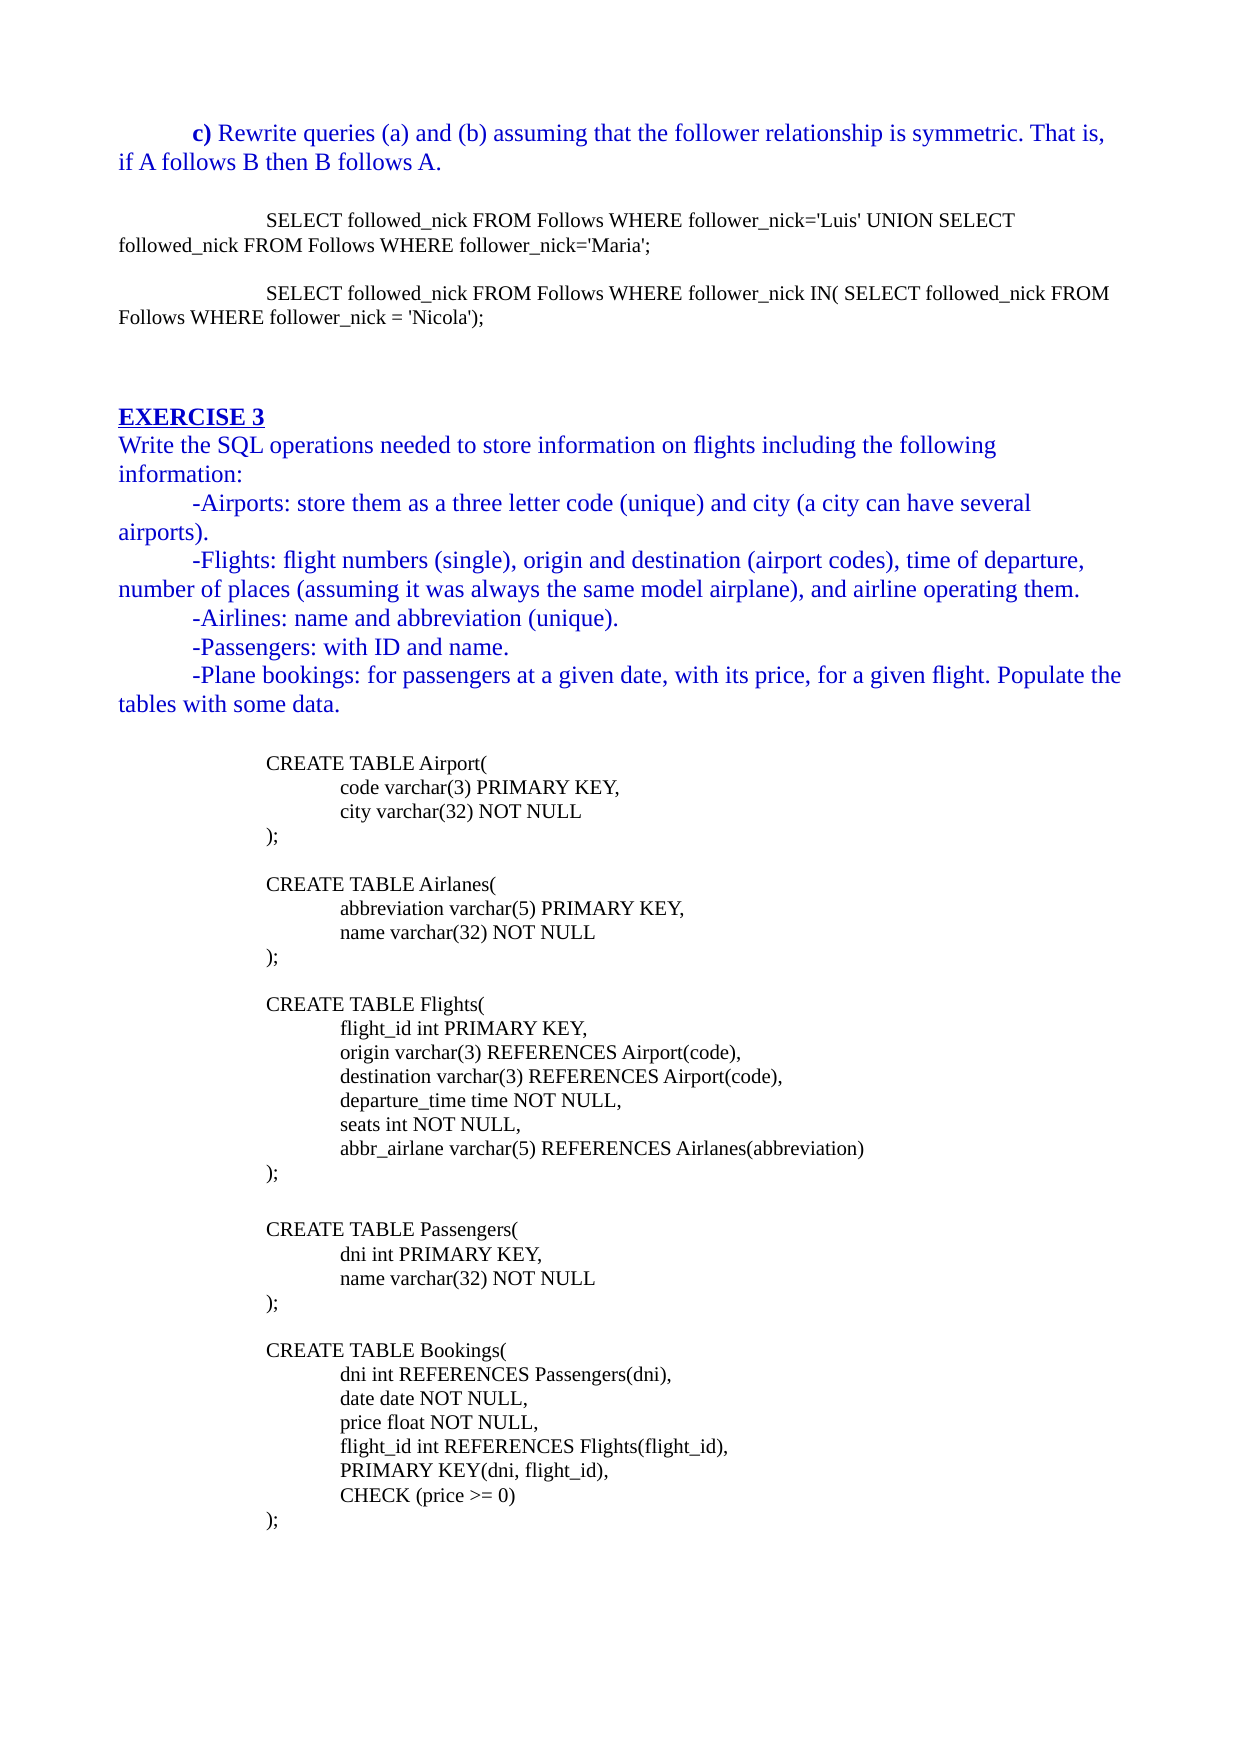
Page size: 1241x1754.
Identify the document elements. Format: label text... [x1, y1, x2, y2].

text ); [118, 1160, 1122, 1184]
text destination varchar(3) REFERENCES Airport(code), [118, 1064, 1122, 1088]
text CREATE TABLE Airport( [118, 747, 1122, 775]
text name varchar(32) NOT NULL [118, 920, 1122, 944]
text dni int REFERENCES Passengers(dni), [118, 1362, 1122, 1386]
text abbr_airlane varchar(5) REFERENCES Airlanes(abbreviation) [118, 1136, 1122, 1160]
text price float NOT NULL, [118, 1410, 1122, 1434]
text name varchar(32) NOT NULL [118, 1266, 1122, 1290]
text CREATE TABLE Bookings( [118, 1338, 1122, 1362]
text CREATE TABLE Passengers( [118, 1213, 1122, 1242]
text code varchar(3) PRIMARY KEY, [118, 775, 1122, 799]
text date date NOT NULL, [118, 1386, 1122, 1410]
text -Airports: store them as a three letter code (unique) and city (a city can have several airports). [118, 488, 1122, 545]
text SELECT followed_nick FROM Follows WHERE follower_nick='Luis' UNION SELECT followed_nick FROM Follows WHERE follower_nick='Maria'; [118, 204, 1122, 257]
text seats int NOT NULL, [118, 1112, 1122, 1136]
text city varchar(32) NOT NULL [118, 799, 1122, 823]
text abbreviation varchar(5) PRIMARY KEY, [118, 896, 1122, 920]
text EXERCISE 3 [118, 402, 1122, 430]
text ); [118, 1507, 1122, 1531]
text CHECK (price >= 0) [118, 1482, 1122, 1507]
text -Passengers: with ID and name. [118, 632, 1122, 660]
text -Airlines: name and abbreviation (unique). [118, 603, 1122, 632]
text SELECT followed_nick FROM Follows WHERE follower_nick IN( SELECT followed_nick FROM Follows WHERE follower_nick = 'Nicola'); [118, 281, 1122, 329]
text -Flights: ﬂight numbers (single), origin and destination (airport codes), time of departure, number of places (assuming it was always the same model airplane), and airline operating them. [118, 545, 1122, 603]
text Write the SQL operations needed to store information on ﬂights including the following information: [118, 430, 1122, 488]
text CREATE TABLE Flights( [118, 992, 1122, 1016]
text departure_time time NOT NULL, [118, 1088, 1122, 1112]
text ); [118, 823, 1122, 847]
text flight_id int PRIMARY KEY, [118, 1016, 1122, 1040]
text c) Rewrite queries (a) and (b) assuming that the follower relationship is symmetric. That is, if A follows B then B follows A. [118, 118, 1122, 176]
text ); [118, 1290, 1122, 1314]
text flight_id int REFERENCES Flights(flight_id), [118, 1434, 1122, 1458]
text CREATE TABLE Airlanes( [118, 872, 1122, 896]
text ); [118, 944, 1122, 968]
text dni int PRIMARY KEY, [118, 1242, 1122, 1266]
text PRIMARY KEY(dni, flight_id), [118, 1458, 1122, 1482]
text origin varchar(3) REFERENCES Airport(code), [118, 1040, 1122, 1064]
text -Plane bookings: for passengers at a given date, with its price, for a given ﬂight. Populate the tables with some data. [118, 660, 1122, 718]
